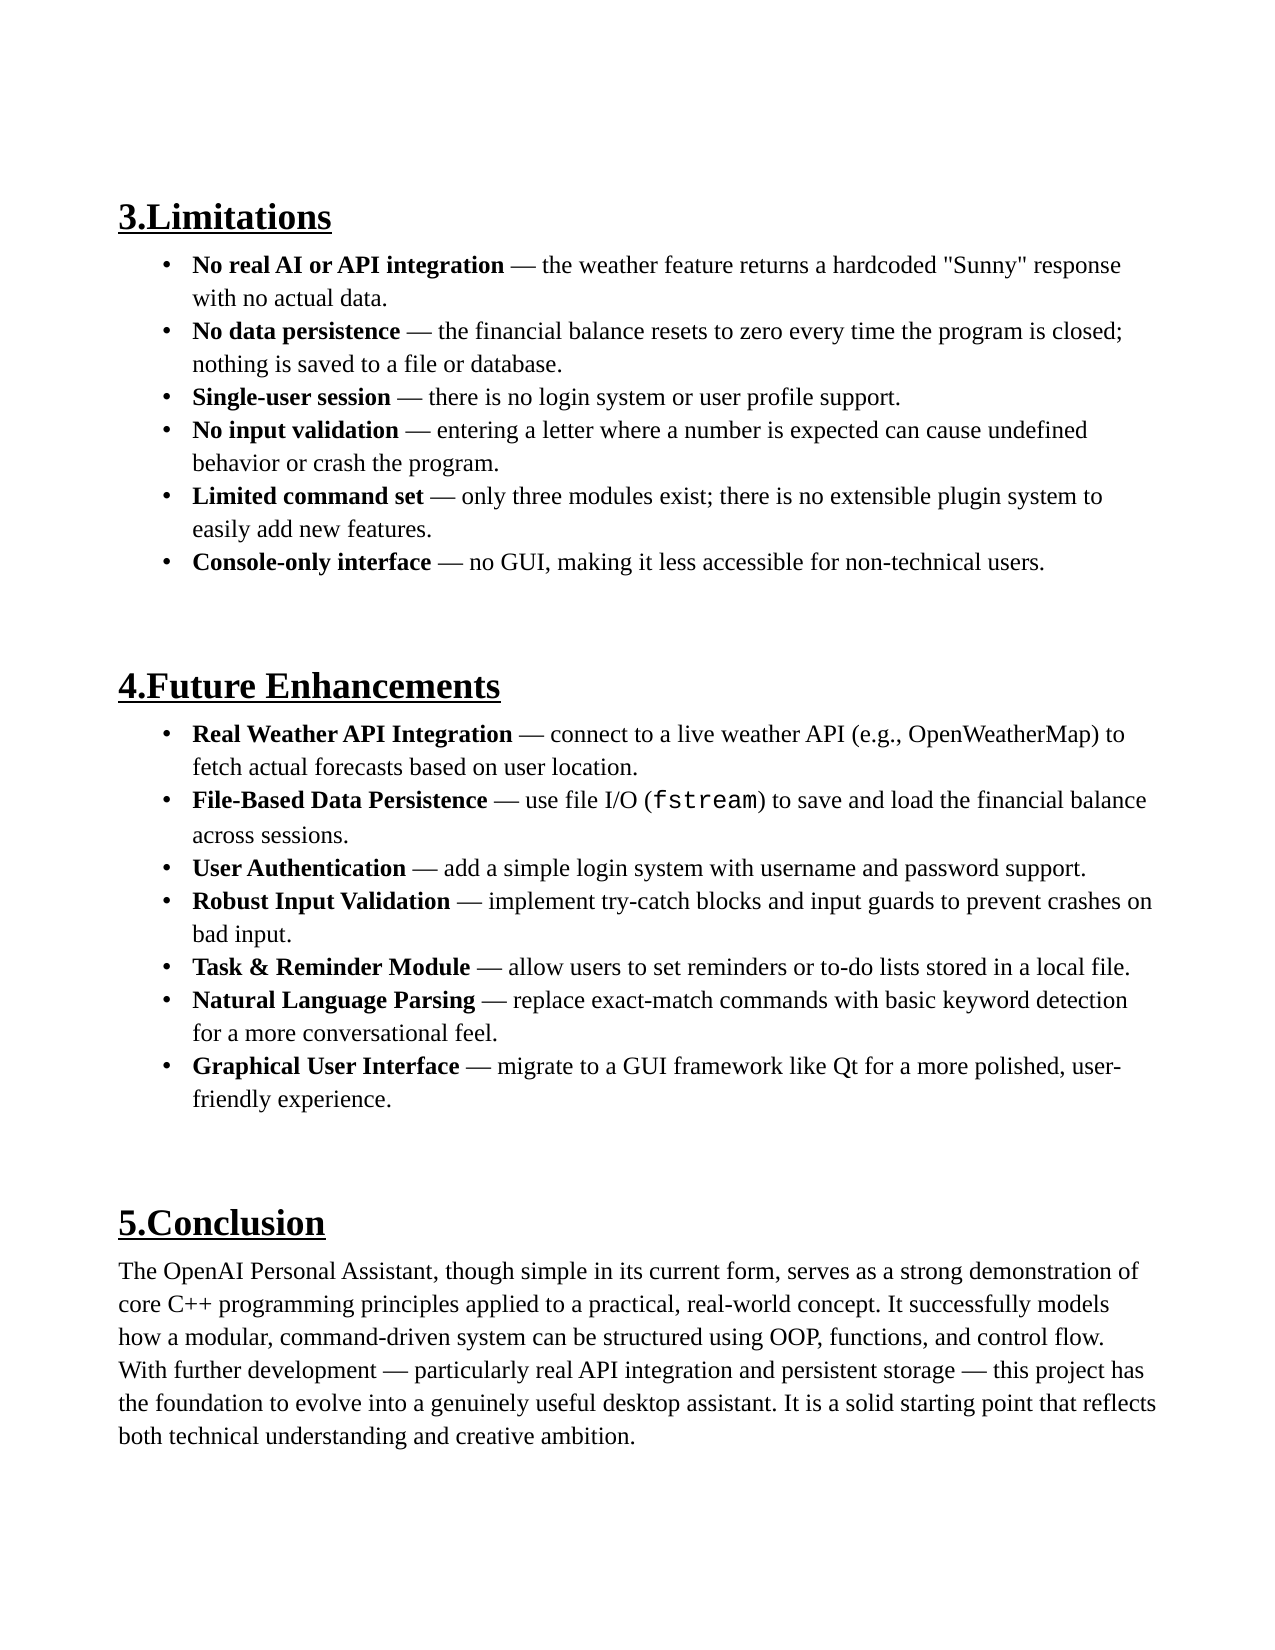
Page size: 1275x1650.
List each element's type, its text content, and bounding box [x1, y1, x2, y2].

list No real AI or API integration — the weather feature returns a hardcoded "Sunny" response with no actual data. [162, 250, 1157, 312]
subtitle 3.Limitations [118, 194, 1157, 238]
subtitle 4.Future Enhancements [118, 663, 1157, 707]
list No data persistence — the financial balance resets to zero every time the program is closed; nothing is saved to a file or database. [162, 316, 1157, 378]
list File-Based Data Persistence — use file I/O (fstream) to save and load the financial balance across sessions. [162, 785, 1157, 849]
list No input validation — entering a letter where a number is expected can cause undefined behavior or crash the program. [162, 415, 1157, 477]
list Real Weather API Integration — connect to a live weather API (e.g., OpenWeatherMap) to fetch actual forecasts based on user location. [162, 719, 1157, 781]
list Task & Reminder Module — allow users to set reminders or to-do lists stored in a local file. [162, 952, 1157, 981]
text The OpenAI Personal Assistant, though simple in its current form, serves as a strong demonstration of core C++ programming principles applied to a practical, real-world concept. It successfully models how a modular, command-driven system can be structured using OOP, functions, and control flow. With further development — particularly real API integration and persistent storage — this project has the foundation to evolve into a genuinely useful desktop assistant. It is a solid starting point that reflects both technical understanding and creative ambition. [118, 1256, 1157, 1450]
list Robust Input Validation — implement try-catch blocks and input guards to prevent crashes on bad input. [162, 886, 1157, 948]
list Single-user session — there is no login system or user profile support. [162, 382, 1157, 411]
list Console-only interface — no GUI, making it less accessible for non-technical users. [162, 547, 1157, 576]
subtitle 5.Conclusion [118, 1200, 1157, 1243]
list Limited command set — only three modules exist; there is no extensible plugin system to easily add new features. [162, 481, 1157, 543]
list User Authentication — add a simple login system with username and password support. [162, 853, 1157, 882]
list Graphical User Interface — migrate to a GUI framework like Qt for a more polished, user-friendly experience. [162, 1051, 1157, 1113]
list Natural Language Parsing — replace exact-match commands with basic keyword detection for a more conversational feel. [162, 985, 1157, 1047]
